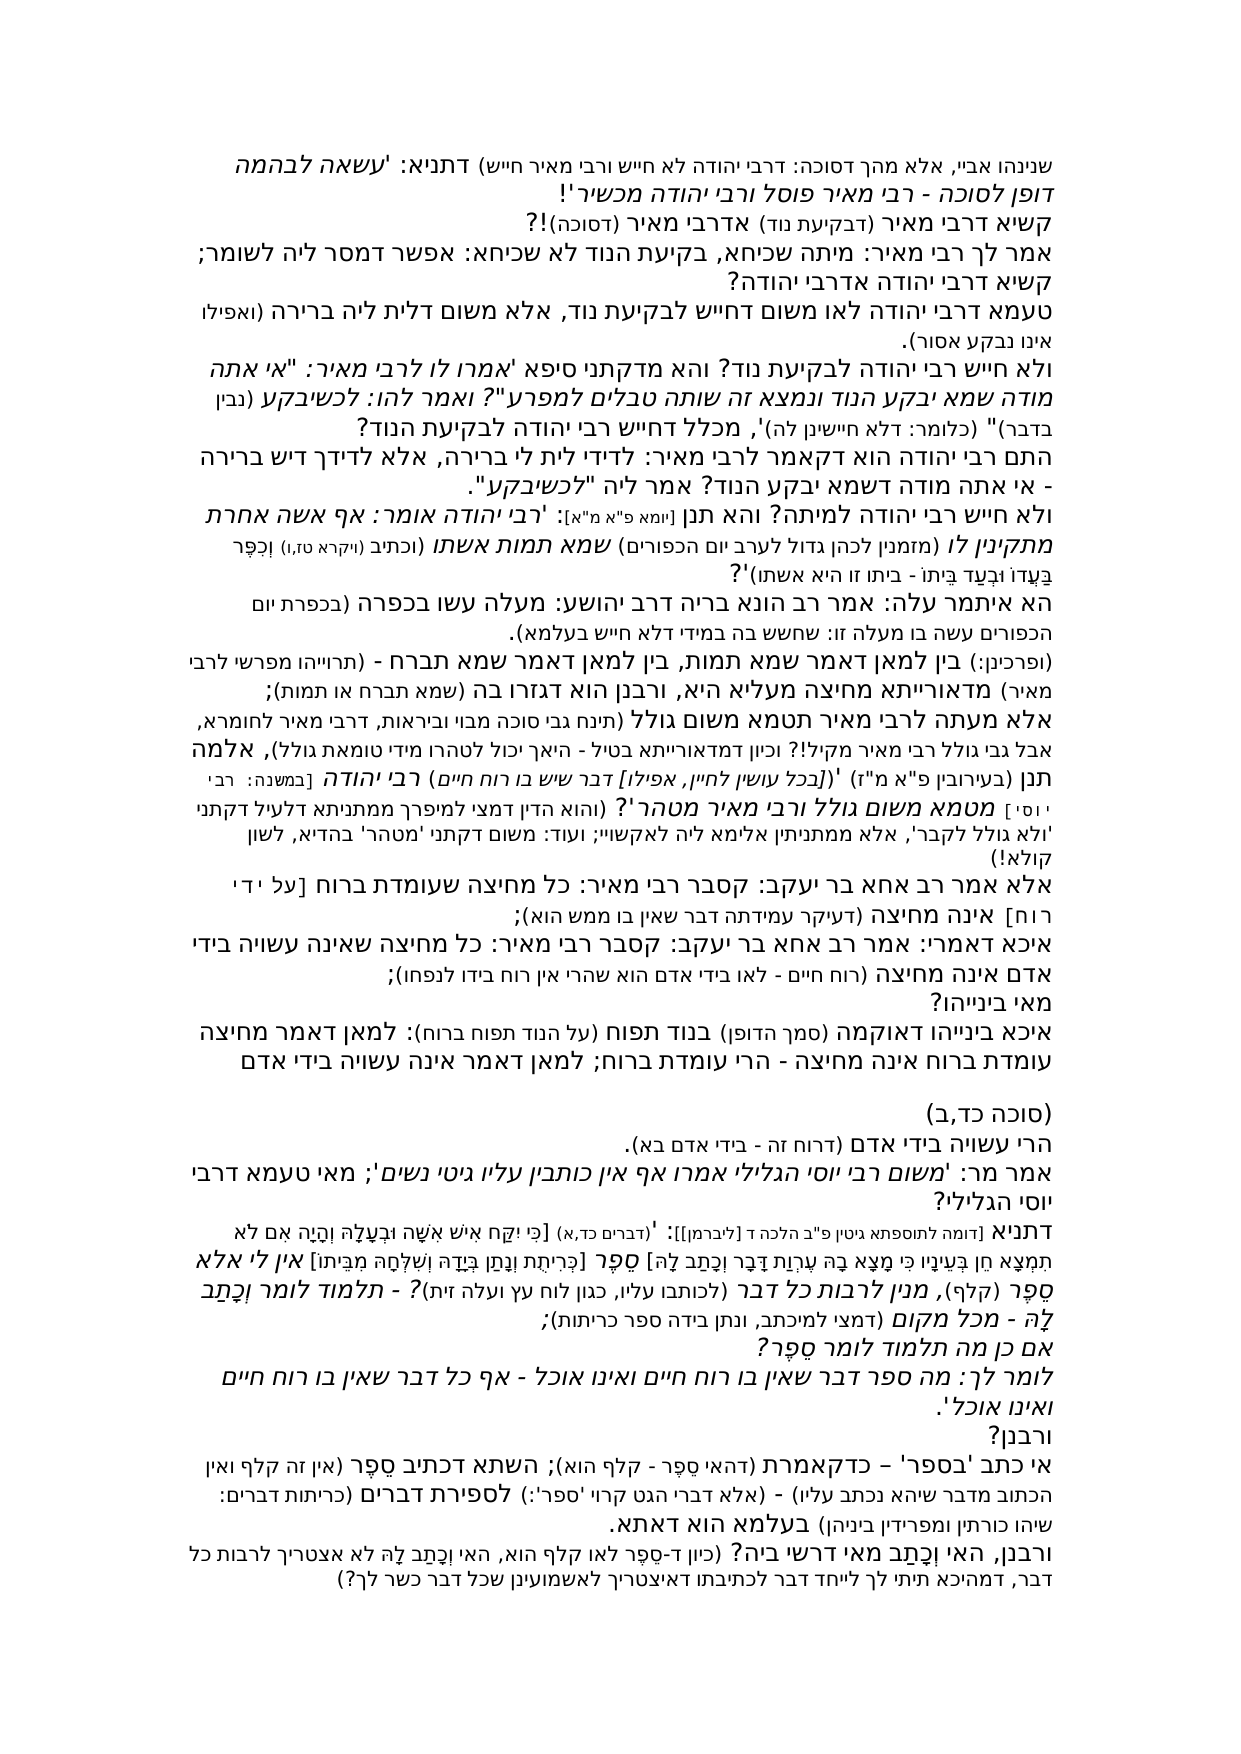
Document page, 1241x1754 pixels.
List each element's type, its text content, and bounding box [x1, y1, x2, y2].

text ולא חייש רבי יהודה למיתה? והא תנן [יומא פ"א מ"א]: 'רבי יהודה אומר: אף אשה אחרת מתקינין לו (מזמנין לכהן גדול לערב יום הכפורים) שמא תמות אשתו (וכתיב (ויקרא טז,ו) וְכִפֶּר בַּעֲדוֹ וּבְעַד בֵּיתוֹ - ביתו זו היא אשתו)'? [187, 501, 1053, 588]
text אמר לך רבי מאיר: מיתה שכיחא, בקיעת הנוד לא שכיחא: אפשר דמסר ליה לשומר; [187, 238, 1053, 267]
text ורבנן, האי וְכָתַב מאי דרשי ביה? (כיון ד-סֵפֶר לאו קלף הוא, האי וְכָתַב לָהּ לא אצטריך לרבות כל דבר, דמהיכא תיתי לך לייחד דבר לכתיבתו דאיצטריך לאשמועינן שכל דבר כשר לך?) [187, 1538, 1053, 1591]
text קשיא דרבי יהודה אדרבי יהודה? [187, 267, 1053, 296]
text ולא חייש רבי יהודה לבקיעת נוד? והא מדקתני סיפא 'אמרו לו לרבי מאיר: "אי אתה מודה שמא יבקע הנוד ונמצא זה שותה טבלים למפרע"? ואמר להו: לכשיבקע (נבין בדבר)" (כלומר: דלא חיישינן לה)', מכלל דחייש רבי יהודה לבקיעת הנוד? [187, 354, 1053, 442]
text טעמא דרבי יהודה לאו משום דחייש לבקיעת נוד, אלא משום דלית ליה ברירה (ואפילו אינו נבקע אסור). [187, 296, 1053, 354]
text איכא בינייהו דאוקמה (סמך הדופן) בנוד תפוח (על הנוד תפוח ברוח): למאן דאמר מחיצה עומדת ברוח אינה מחיצה - הרי עומדת ברוח; למאן דאמר אינה עשויה בידי אדם [187, 1017, 1053, 1076]
text דתניא [דומה לתוספתא גיטין פ"ב הלכה ד [ליברמן]]: '(דברים כד,א) [כִּי יִקַּח אִישׁ אִשָּׁה וּבְעָלָהּ וְהָיָה אִם לֹא תִמְצָא חֵן בְּעֵינָיו כִּי מָצָא בָהּ עֶרְוַת דָּבָר וְכָתַב לָהּ] סֵפֶר [כְּרִיתֻת וְנָתַן בְּיָדָהּ וְשִׁלְּחָהּ מִבֵּיתוֹ] אין לי אלא סֵפֶר (קלף), מנין לרבות כל דבר (לכותבו עליו, כגון לוח עץ ועלה זית)? - תלמוד לומר וְכָתַב לָהּ - מכל מקום (דמצי למיכתב, ונתן בידה ספר כריתות); [187, 1216, 1053, 1333]
text אמר מר: 'משום רבי יוסי הגלילי אמרו אף אין כותבין עליו גיטי נשים'; מאי טעמא דרבי יוסי הגלילי? [187, 1158, 1053, 1216]
text אלא מעתה לרבי מאיר תטמא משום גולל (תינח גבי סוכה מבוי וביראות, דרבי מאיר לחומרא, אבל גבי גולל רבי מאיר מקיל!? וכיון דמדאורייתא בטיל - היאך יכול לטהרו מידי טומאת גולל), אלמה תנן (בעירובין פ"א מ"ז) '([בכל עושין לחיין, אפילו] דבר שיש בו רוח חיים) רבי יהודה [במשנה: רבי יוסי] מטמא משום גולל ורבי מאיר מטהר'? (והוא הדין דמצי למיפרך ממתניתא דלעיל דקתני 'ולא גולל לקבר', אלא ממתניתין אלימא ליה לאקשויי; ועוד: משום דקתני 'מטהר' בהדיא, לשון קולא!) [187, 705, 1053, 871]
text אי כתב 'בספר' – כדקאמרת (דהאי סֵפֶר - קלף הוא); השתא דכתיב סֵפֶר (אין זה קלף ואין הכתוב מדבר שיהא נכתב עליו) - (אלא דברי הגט קרוי 'ספר':) לספירת דברים (כריתות דברים: שיהו כורתין ומפרידין ביניהן) בעלמא הוא דאתא. [187, 1450, 1053, 1538]
text לומר לך: מה ספר דבר שאין בו רוח חיים ואינו אוכל - אף כל דבר שאין בו רוח חיים ואינו אוכל'. [187, 1363, 1053, 1421]
text התם רבי יהודה הוא דקאמר לרבי מאיר: לדידי לית לי ברירה, אלא לדידך דיש ברירה - אי אתה מודה דשמא יבקע הנוד? אמר ליה "לכשיבקע". [187, 442, 1053, 501]
text הא איתמר עלה: אמר רב הונא בריה דרב יהושע: מעלה עשו בכפרה (בכפרת יום הכפורים עשה בו מעלה זו: שחשש בה במידי דלא חייש בעלמא). [187, 588, 1053, 646]
text ורבנן? [187, 1421, 1053, 1450]
text אם כן מה תלמוד לומר סֵפֶר? [187, 1333, 1053, 1363]
text (סוכה כד,ב) [187, 1100, 1053, 1129]
text (ופרכינן:) בין למאן דאמר שמא תמות, בין למאן דאמר שמא תברח - (תרוייהו מפרשי לרבי מאיר) מדאורייתא מחיצה מעליא היא, ורבנן הוא דגזרו בה (שמא תברח או תמות); [187, 646, 1053, 705]
text שנינהו אביי, אלא מהך דסוכה: דרבי יהודה לא חייש ורבי מאיר חייש) דתניא: 'עשאה לבהמה דופן לסוכה - רבי מאיר פוסל ורבי יהודה מכשיר'! [187, 150, 1053, 208]
text קשיא דרבי מאיר (דבקיעת נוד) אדרבי מאיר (דסוכה)!? [187, 208, 1053, 238]
text הרי עשויה בידי אדם (דרוח זה - בידי אדם בא). [187, 1129, 1053, 1158]
text איכא דאמרי: אמר רב אחא בר יעקב: קסבר רבי מאיר: כל מחיצה שאינה עשויה בידי אדם אינה מחיצה (רוח חיים - לאו בידי אדם הוא שהרי אין רוח בידו לנפחו); [187, 929, 1053, 988]
text אלא אמר רב אחא בר יעקב: קסבר רבי מאיר: כל מחיצה שעומדת ברוח [על ידי רוח] אינה מחיצה (דעיקר עמידתה דבר שאין בו ממש הוא); [187, 871, 1053, 929]
text מאי בינייהו? [187, 988, 1053, 1017]
